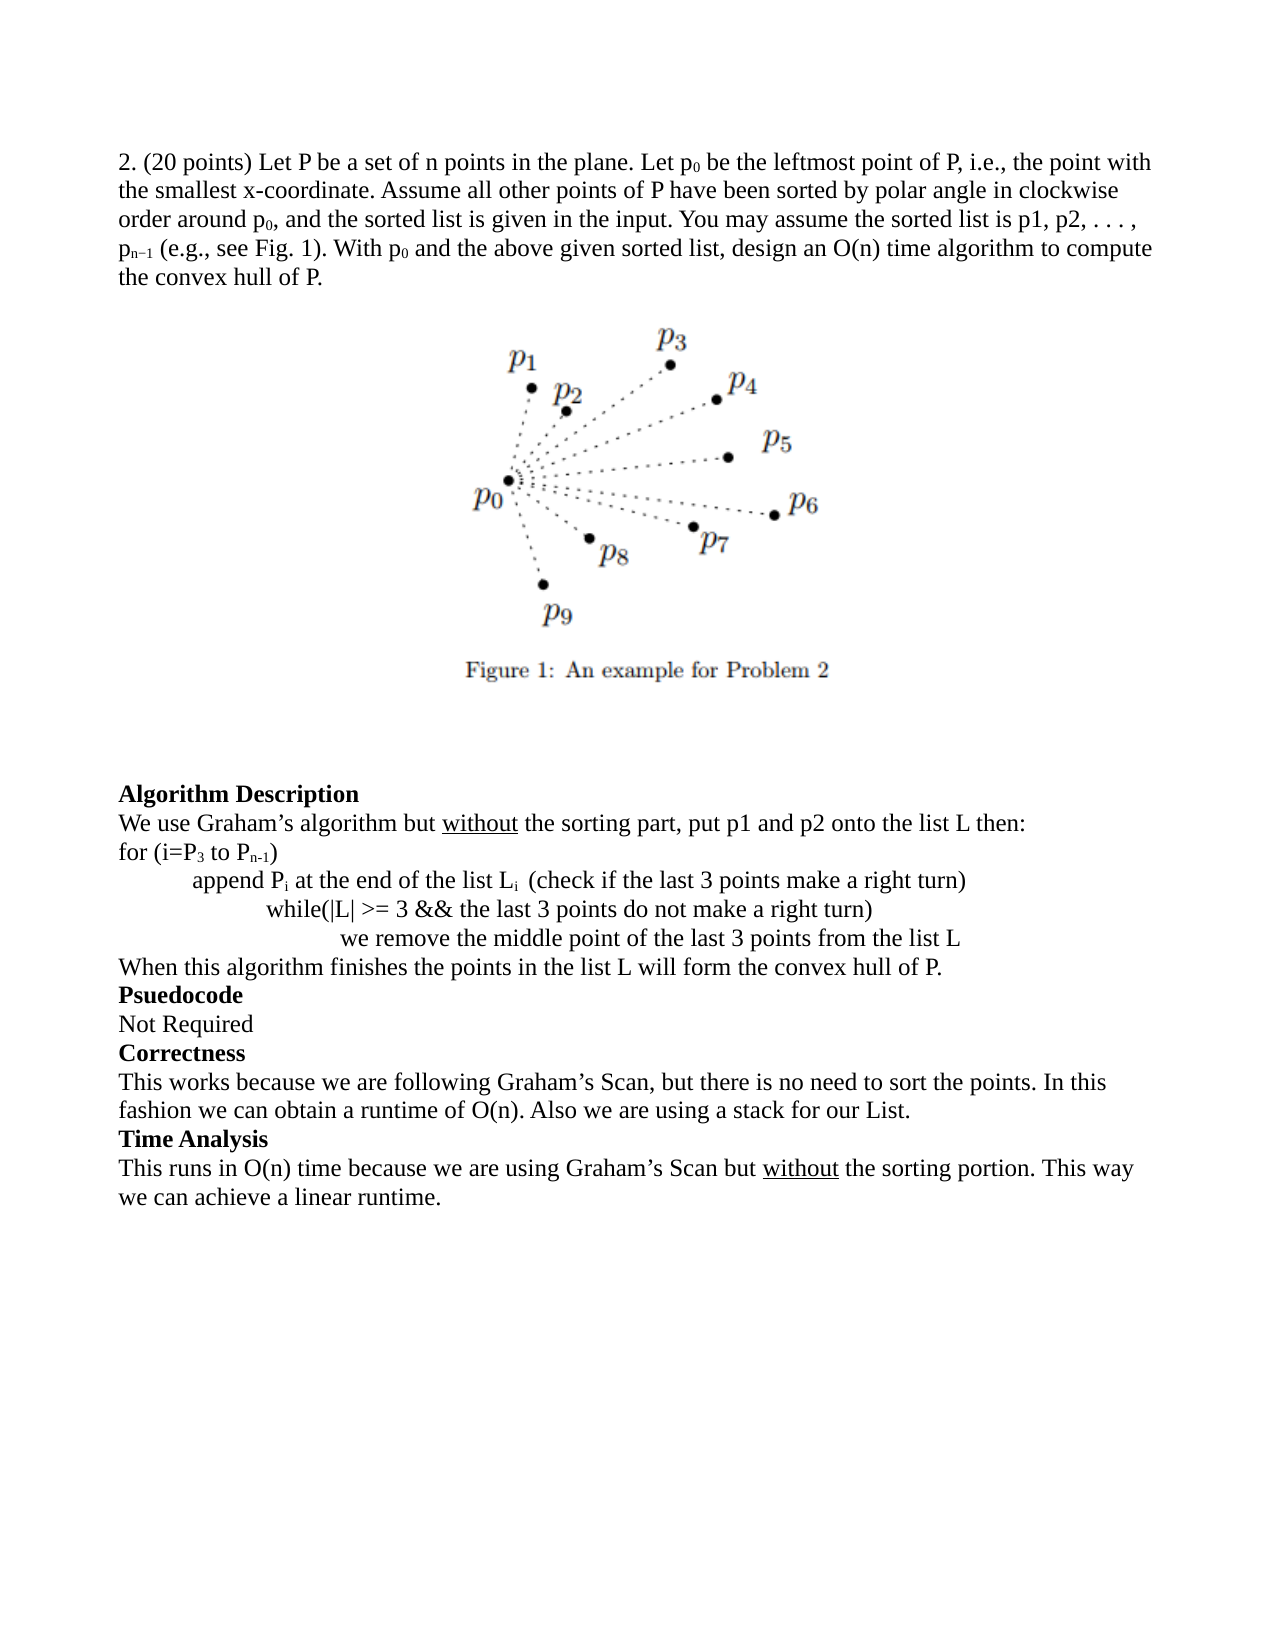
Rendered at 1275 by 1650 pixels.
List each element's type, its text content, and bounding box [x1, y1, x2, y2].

text We use Graham’s algorithm but without the sorting part, put p1 and p2 onto the list L then: [118, 808, 1157, 837]
text Algorithm Description [118, 779, 1157, 808]
text Time Analysis [118, 1124, 1157, 1153]
text while(|L| >= 3 && the last 3 points do not make a right turn) [118, 894, 1157, 923]
text When this algorithm finishes the points in the list L will form the convex hull of P. [118, 952, 1157, 981]
text Psuedocode [118, 981, 1157, 1009]
text This works because we are following Graham’s Scan, but there is no need to sort the points. In this fashion we can obtain a runtime of O(n). Also we are using a stack for our List. [118, 1067, 1157, 1124]
text Correctness [118, 1038, 1157, 1067]
text append Pi at the end of the list Li (check if the last 3 points make a right turn) [118, 866, 1157, 894]
text This runs in O(n) time because we are using Graham’s Scan but without the sorting portion. This way we can achieve a linear runtime. [118, 1153, 1157, 1211]
text we remove the middle point of the last 3 points from the list L [118, 923, 1157, 952]
picture [427, 319, 848, 698]
text for (i=P3 to Pn-1) [118, 837, 1157, 866]
text 2. (20 points) Let P be a set of n points in the plane. Let p0 be the leftmost point of P, i.e., the point with the smallest x-coordinate. Assume all other points of P have been sorted by polar angle in clockwise order around p0, and the sorted list is given in the input. You may assume the sorted list is p1, p2, . . . , pn−1 (e.g., see Fig. 1). With p0 and the above given sorted list, design an O(n) time algorithm to compute the convex hull of P. [118, 147, 1157, 291]
text Not Required [118, 1009, 1157, 1038]
